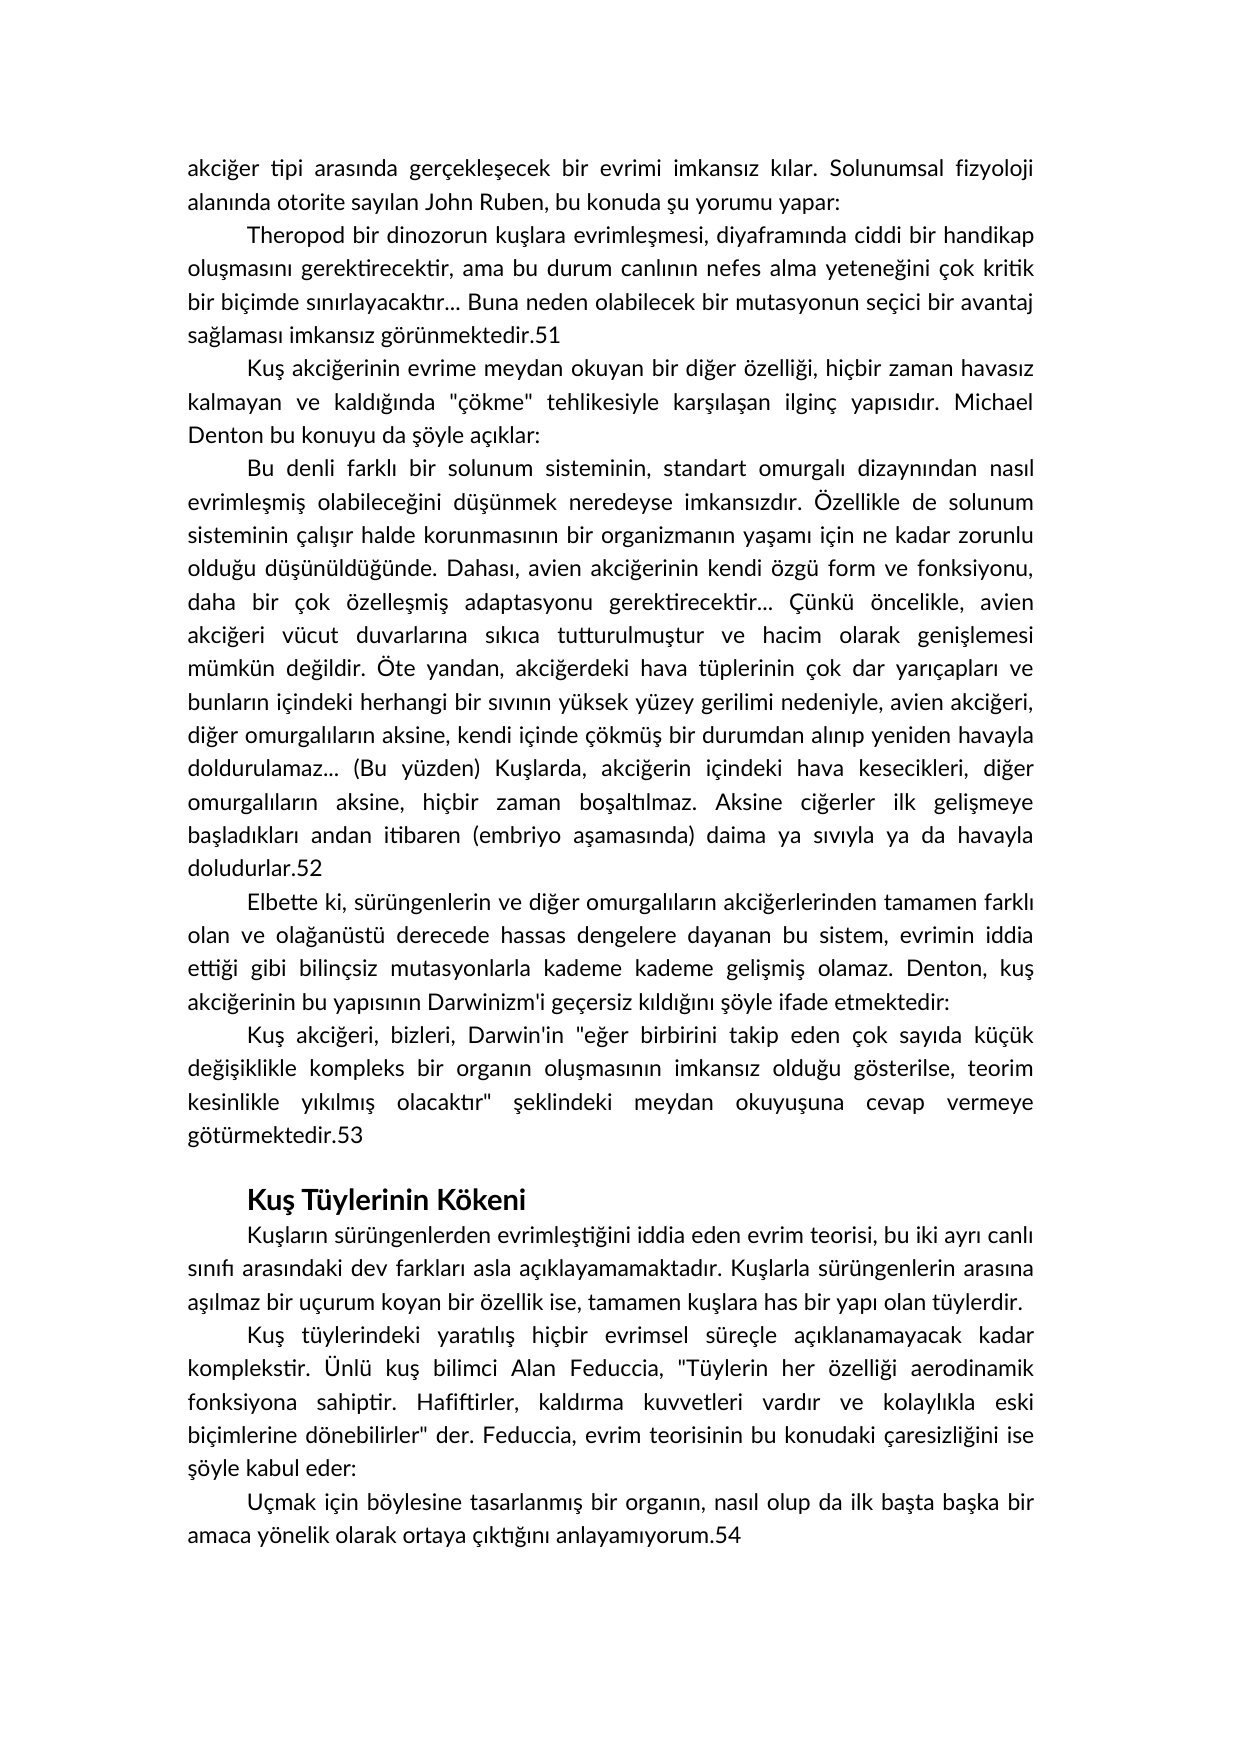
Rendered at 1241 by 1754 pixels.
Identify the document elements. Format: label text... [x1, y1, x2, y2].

text akciğer tipi arasında gerçekleşecek bir evrimi imkansız kılar. Solunumsal fizyoloji alanında otorite sayılan John Ruben, bu konuda şu yorumu yapar: [187, 150, 1035, 217]
text Uçmak için böylesine tasarlanmış bir organın, nasıl olup da ilk başta başka bir amaca yönelik olarak ortaya çıktığını anlayamıyorum.54 [187, 1483, 1035, 1550]
text Kuş tüylerindeki yaratılış hiçbir evrimsel süreçle açıklanamayacak kadar komplekstir. Ünlü kuş bilimci Alan Feduccia, "Tüylerin her özelliği aerodinamik fonksiyona sahiptir. Hafiftirler, kaldırma kuvvetleri vardır ve kolaylıkla eski biçimlerine dönebilirler" der. Feduccia, evrim teorisinin bu konudaki çaresizliğini ise şöyle kabul eder: [187, 1317, 1035, 1483]
subtitle Kuş Tüylerinin Kökeni [187, 1183, 1035, 1217]
text Kuş akciğerinin evrime meydan okuyan bir diğer özelliği, hiçbir zaman havasız kalmayan ve kaldığında "çökme" tehlikesiyle karşılaşan ilginç yapısıdır. Michael Denton bu konuyu da şöyle açıklar: [187, 350, 1035, 450]
text Theropod bir dinozorun kuşlara evrimleşmesi, diyaframında ciddi bir handikap oluşmasını gerektirecektir, ama bu durum canlının nefes alma yeteneğini çok kritik bir biçimde sınırlayacaktır... Buna neden olabilecek bir mutasyonun seçici bir avantaj sağlaması imkansız görünmektedir.51 [187, 217, 1035, 350]
text Elbette ki, sürüngenlerin ve diğer omurgalıların akciğerlerinden tamamen farklı olan ve olağanüstü derecede hassas dengelere dayanan bu sistem, evrimin iddia ettiği gibi bilinçsiz mutasyonlarla kademe kademe gelişmiş olamaz. Denton, kuş akciğerinin bu yapısının Darwinizm'i geçersiz kıldığını şöyle ifade etmektedir: [187, 883, 1035, 1017]
text Kuşların sürüngenlerden evrimleştiğini iddia eden evrim teorisi, bu iki ayrı canlı sınıfı arasındaki dev farkları asla açıklayamamaktadır. Kuşlarla sürüngenlerin arasına aşılmaz bir uçurum koyan bir özellik ise, tamamen kuşlara has bir yapı olan tüylerdir. [187, 1217, 1035, 1317]
text Bu denli farklı bir solunum sisteminin, standart omurgalı dizaynından nasıl evrimleşmiş olabileceğini düşünmek neredeyse imkansızdır. Özellikle de solunum sisteminin çalışır halde korunmasının bir organizmanın yaşamı için ne kadar zorunlu olduğu düşünüldüğünde. Dahası, avien akciğerinin kendi özgü form ve fonksiyonu, daha bir çok özelleşmiş adaptasyonu gerektirecektir... Çünkü öncelikle, avien akciğeri vücut duvarlarına sıkıca tutturulmuştur ve hacim olarak genişlemesi mümkün değildir. Öte yandan, akciğerdeki hava tüplerinin çok dar yarıçapları ve bunların içindeki herhangi bir sıvının yüksek yüzey gerilimi nedeniyle, avien akciğeri, diğer omurgalıların aksine, kendi içinde çökmüş bir durumdan alınıp yeniden havayla doldurulamaz... (Bu yüzden) Kuşlarda, akciğerin içindeki hava kesecikleri, diğer omurgalıların aksine, hiçbir zaman boşaltılmaz. Aksine ciğerler ilk gelişmeye başladıkları andan itibaren (embriyo aşamasında) daima ya sıvıyla ya da havayla doludurlar.52 [187, 450, 1035, 883]
text Kuş akciğeri, bizleri, Darwin'in "eğer birbirini takip eden çok sayıda küçük değişiklikle kompleks bir organın oluşmasının imkansız olduğu gösterilse, teorim kesinlikle yıkılmış olacaktır" şeklindeki meydan okuyuşuna cevap vermeye götürmektedir.53 [187, 1017, 1035, 1150]
